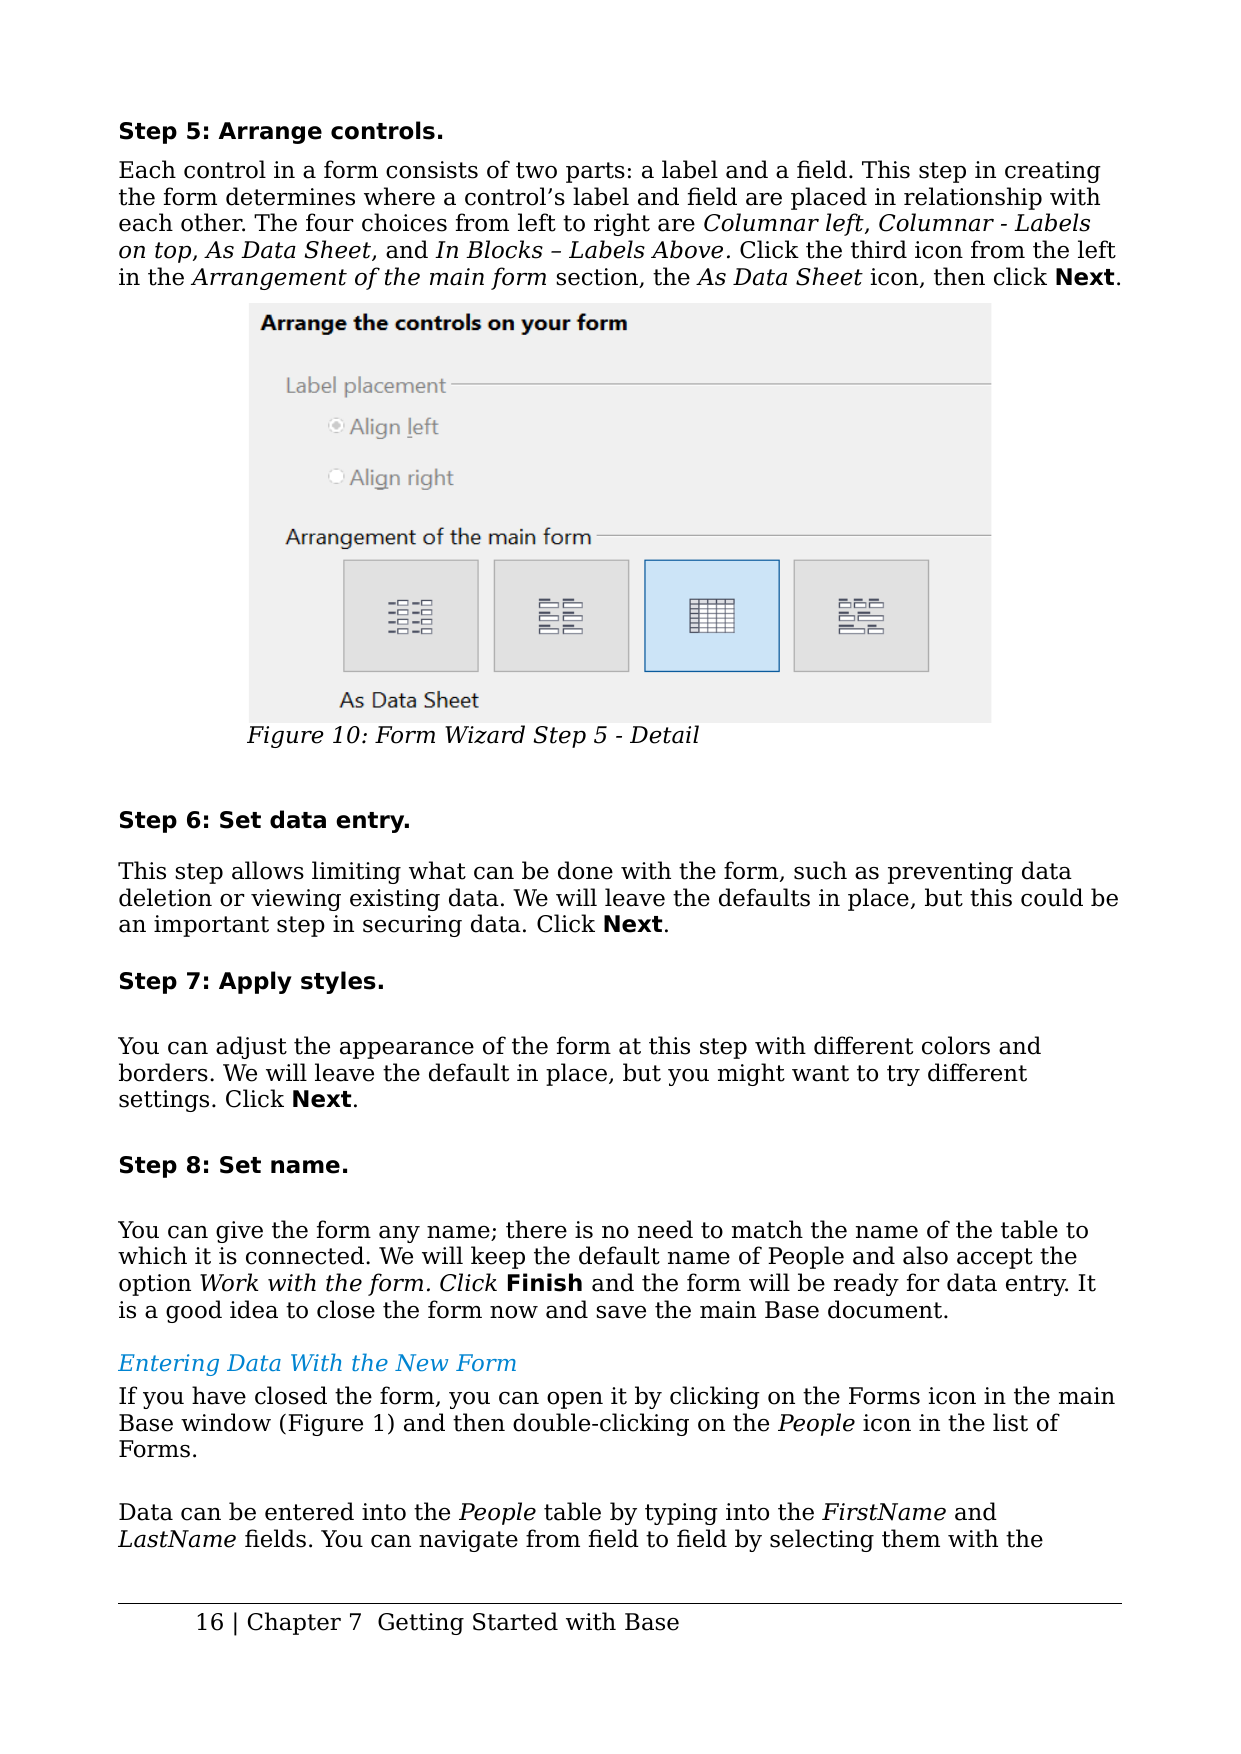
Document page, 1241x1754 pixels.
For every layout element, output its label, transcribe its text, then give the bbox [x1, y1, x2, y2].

text Each control in a form consists of two parts: a label and a field. This step in creating the form determines where a control’s label and field are placed in relationship with each other. The four choices from left to right are Columnar left, Columnar - Labels on top, As Data Sheet, and In Blocks – Labels Above. Click the third icon from the left in the Arrangement of the main form section, the As Data Sheet icon, then click Next. [118, 157, 1122, 291]
picture [248, 303, 992, 723]
text You can give the form any name; there is no need to match the name of the table to which it is connected. We will keep the default name of People and also accept the option Work with the form. Click Finish and the form will be ready for data entry. It is a good idea to close the form now and save the main Base document. [118, 1217, 1122, 1323]
text You can adjust the appearance of the form at this step with different colors and borders. We will leave the default in place, but you might want to try different settings. Click Next. [118, 1033, 1122, 1113]
text Step 7: Apply styles. [118, 968, 1122, 995]
text Figure 10: Form Wizard Step 5 - Detail [247, 303, 993, 749]
text This step allows limiting what can be done with the form, such as preventing data deletion or viewing existing data. We will leave the defaults in place, but this could be an important step in securing data. Click Next. [118, 858, 1122, 938]
text Step 5: Arrange controls. [118, 118, 1122, 145]
text Step 8: Set name. [118, 1152, 1122, 1178]
subtitle Entering Data With the New Form [118, 1350, 1122, 1377]
text Data can be entered into the People table by typing into the FirstName and LastName fields. You can navigate from field to field by selecting them with the [118, 1499, 1122, 1553]
text Step 6: Set data entry. [118, 807, 1122, 834]
text If you have closed the form, you can open it by clicking on the Forms icon in the main Base window (Figure 1) and then double-clicking on the People icon in the list of Forms. [118, 1383, 1122, 1463]
